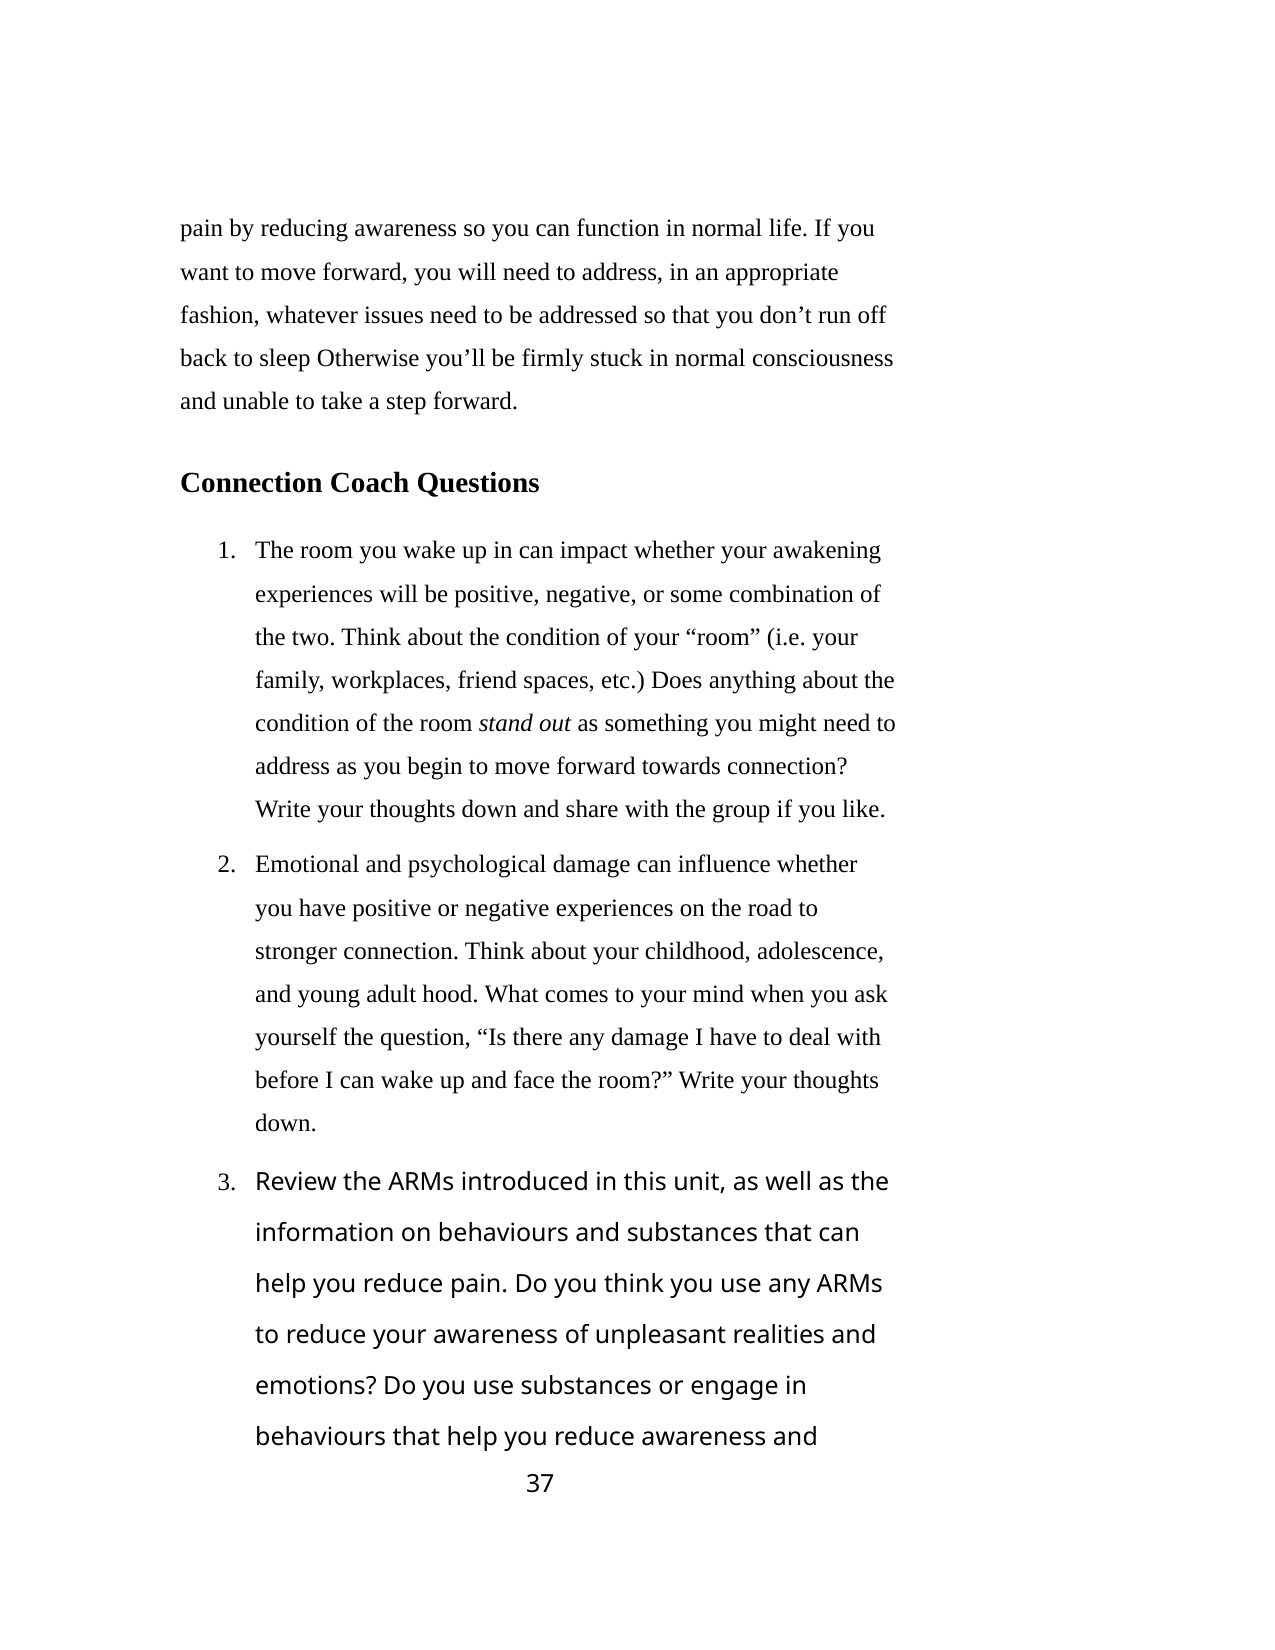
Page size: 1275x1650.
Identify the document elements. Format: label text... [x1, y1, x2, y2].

text pain by reducing awareness so you can function in normal life. If you want to move forward, you will need to address, in an appropriate fashion, whatever issues need to be addressed so that you don’t run off back to sleep Otherwise you’ll be firmly stuck in normal consciousness and unable to take a step forward. [180, 213, 900, 415]
subtitle Connection Coach Questions [180, 465, 900, 499]
list Review the ARMs introduced in this unit, as well as the information on behaviours and substances that can help you reduce pain. Do you think you use any ARMs to reduce your awareness of unpleasant realities and emotions? Do you use substances or engage in behaviours that help you reduce awareness and [217, 1163, 900, 1453]
list Emotional and psychological damage can influence whether you have positive or negative experiences on the road to stronger connection. Think about your childhood, adolescence, and young adult hood. What comes to your mind when you ask yourself the question, “Is there any damage I have to deal with before I can wake up and face the room?” Write your thoughts down. [217, 849, 900, 1137]
list The room you wake up in can impact whether your awakening experiences will be positive, negative, or some combination of the two. Think about the condition of your “room” (i.e. your family, workplaces, friend spaces, etc.) Does anything about the condition of the room stand out as something you might need to address as you begin to move forward towards connection? Write your thoughts down and share with the group if you like. [217, 536, 900, 823]
